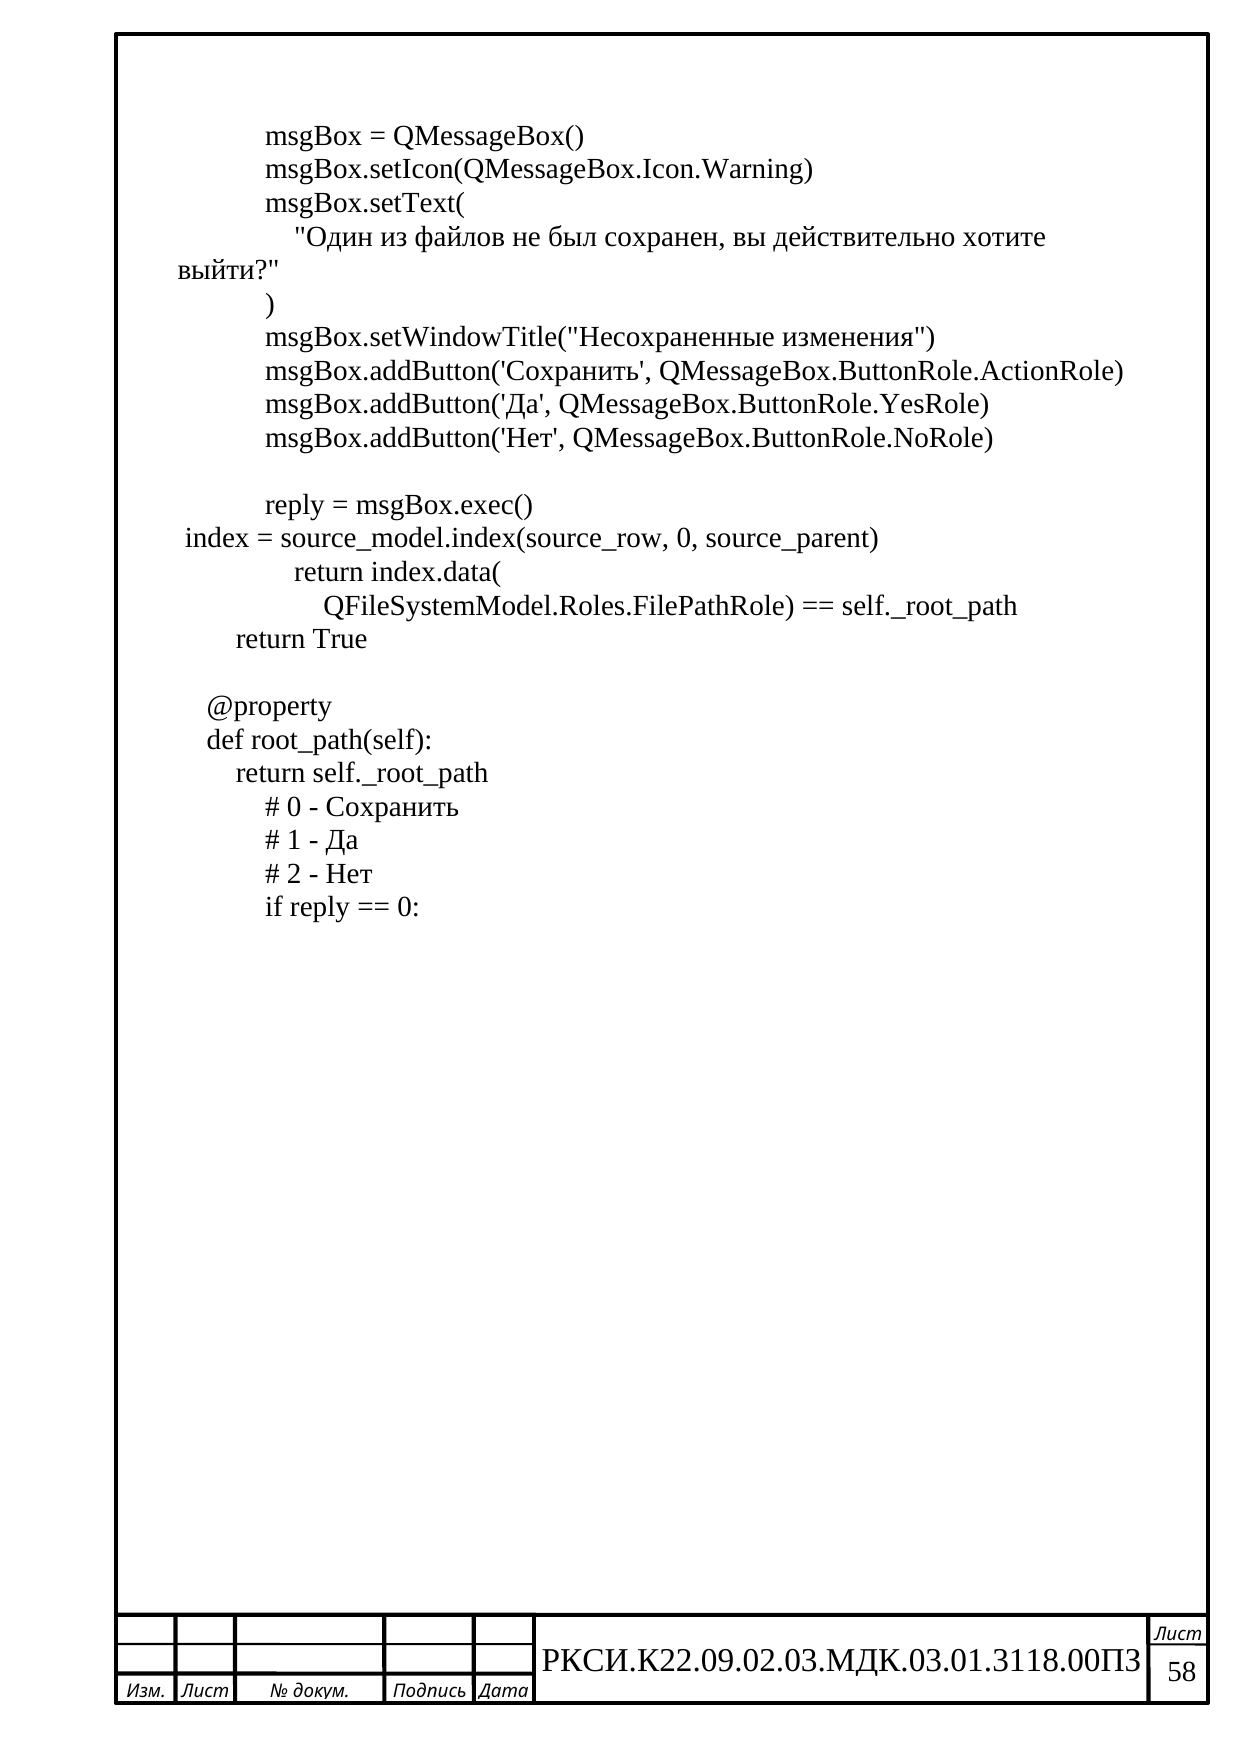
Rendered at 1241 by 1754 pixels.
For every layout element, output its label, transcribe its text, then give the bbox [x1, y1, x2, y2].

subtitle msgBox.addButton('Нет', QMessageBox.ButtonRole.NoRole) [177, 420, 1152, 453]
subtitle return True [177, 621, 1152, 655]
subtitle msgBox = QMessageBox() [177, 118, 1152, 152]
subtitle # 2 - Нет [177, 856, 1152, 889]
subtitle index = source_model.index(source_row, 0, source_parent) [177, 521, 1152, 554]
subtitle @property [177, 688, 1152, 722]
subtitle msgBox.setWindowTitle("Несохраненные изменения") [177, 319, 1152, 353]
subtitle if reply == 0: [177, 889, 1152, 923]
subtitle "Один из файлов не был сохранен, вы действительно хотите выйти?" [177, 219, 1152, 286]
subtitle def root_path(self): [177, 722, 1152, 755]
subtitle msgBox.addButton('Да', QMessageBox.ButtonRole.YesRole) [177, 386, 1152, 420]
subtitle msgBox.setText( [177, 185, 1152, 219]
subtitle msgBox.addButton('Сохранить', QMessageBox.ButtonRole.ActionRole) [177, 353, 1152, 386]
subtitle return self._root_path [177, 755, 1152, 789]
subtitle return index.data( [177, 554, 1152, 588]
subtitle # 1 - Да [177, 822, 1152, 856]
subtitle msgBox.setIcon(QMessageBox.Icon.Warning) [177, 152, 1152, 185]
subtitle # 0 - Сохранить [177, 789, 1152, 822]
subtitle ) [177, 286, 1152, 319]
subtitle reply = msgBox.exec() [177, 487, 1152, 521]
subtitle QFileSystemModel.Roles.FilePathRole) == self._root_path [177, 588, 1152, 621]
